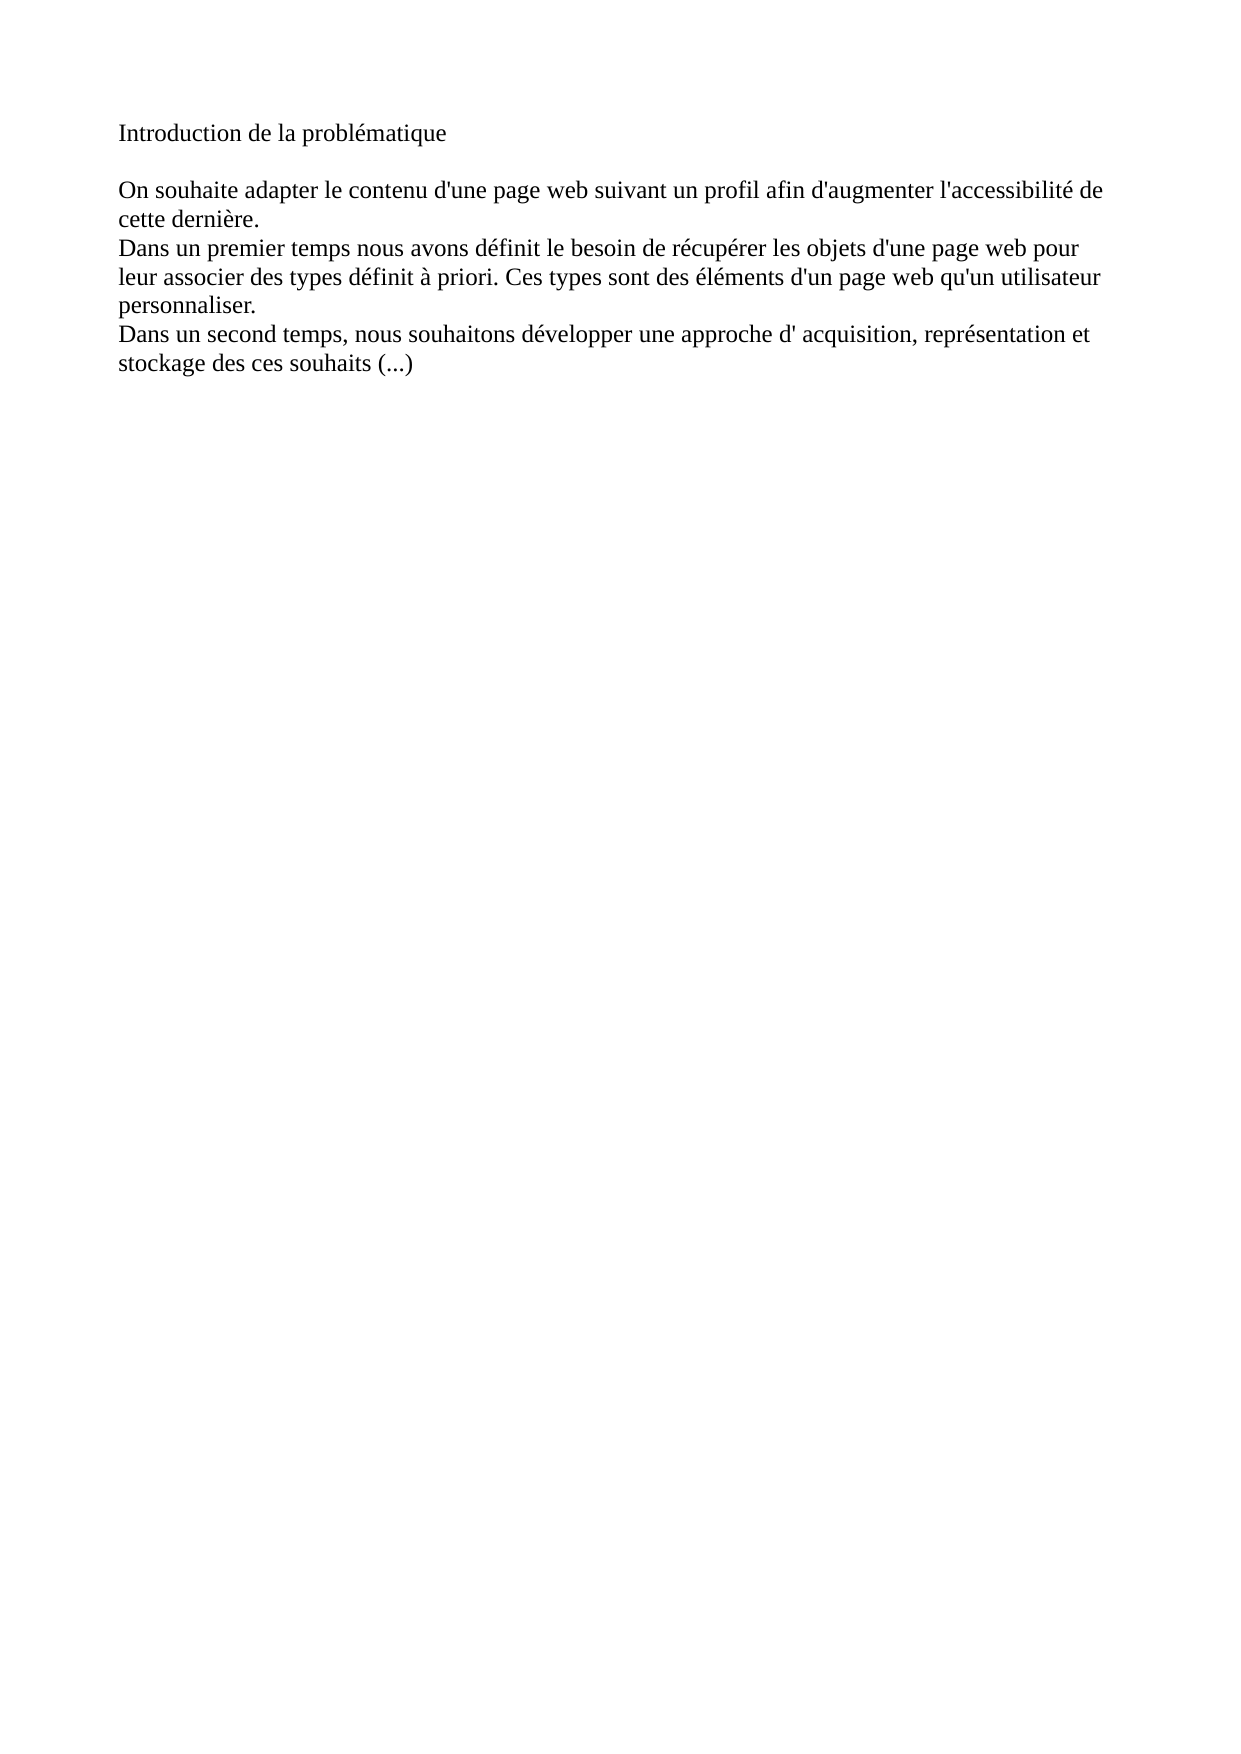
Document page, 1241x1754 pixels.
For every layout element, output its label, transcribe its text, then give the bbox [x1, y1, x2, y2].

text Introduction de la problématique [118, 118, 1122, 147]
text Dans un second temps, nous souhaitons développer une approche d' acquisition, représentation et stockage des ces souhaits (...) [118, 319, 1122, 377]
text On souhaite adapter le contenu d'une page web suivant un profil afin d'augmenter l'accessibilité de cette dernière. [118, 176, 1122, 233]
text Dans un premier temps nous avons définit le besoin de récupérer les objets d'une page web pour leur associer des types définit à priori. Ces types sont des éléments d'un page web qu'un utilisateur personnaliser. [118, 233, 1122, 319]
